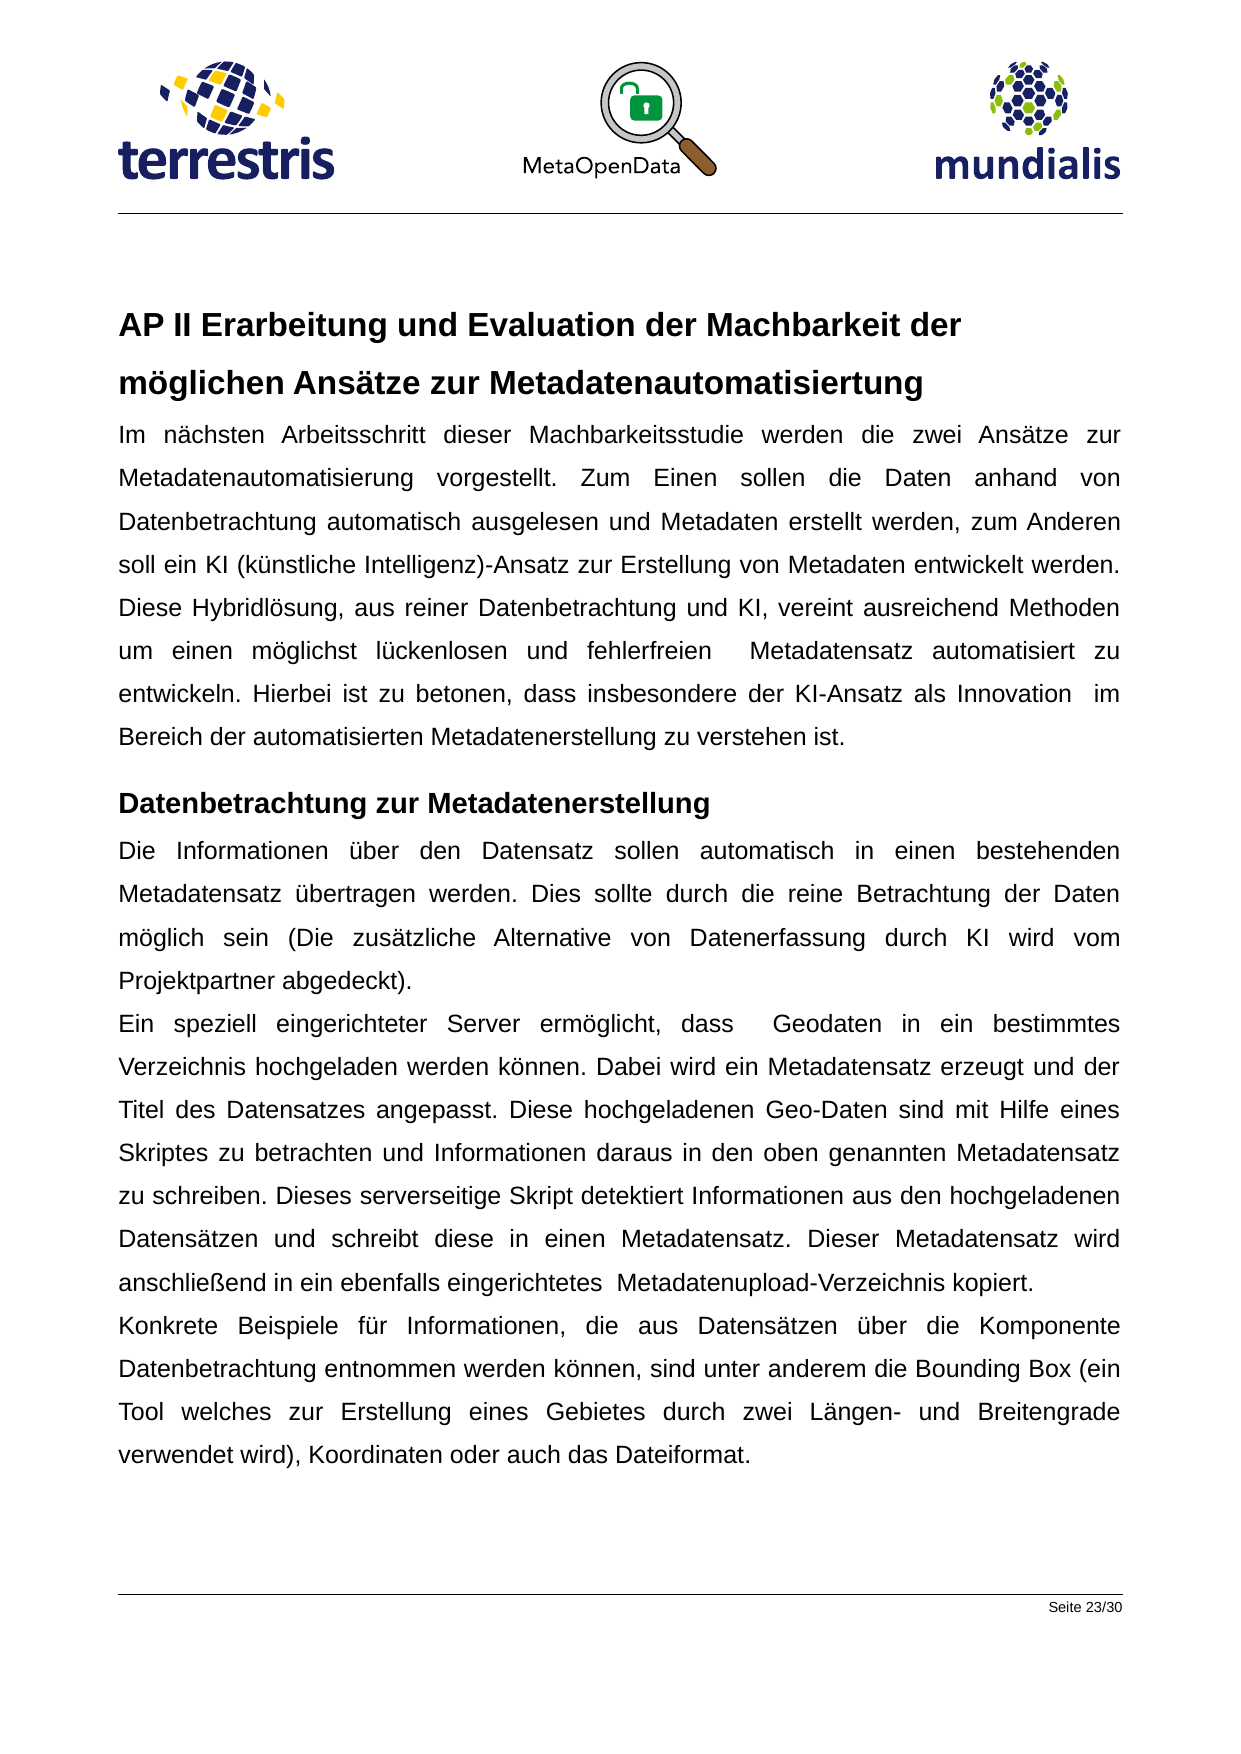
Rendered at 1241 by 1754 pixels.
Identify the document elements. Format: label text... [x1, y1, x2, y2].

text Ein speziell eingerichteter Server ermöglicht, dass Geodaten in ein bestimmtes Verzeichnis hochgeladen werden können. Dabei wird ein Metadatensatz erzeugt und der Titel des Datensatzes angepasst. Diese hochgeladenen Geo-Daten sind mit Hilfe eines Skriptes zu betrachten und Informationen daraus in den oben genannten Metadatensatz zu schreiben. Dieses serverseitige Skript detektiert Informationen aus den hochgeladenen Datensätzen und schreibt diese in einen Metadatensatz. Dieser Metadatensatz wird anschließend in ein ebenfalls eingerichtetes Metadatenupload-Verzeichnis kopiert. [118, 1009, 1122, 1296]
subtitle AP II Erarbeitung und Evaluation der Machbarkeit der möglichen Ansätze zur Metadatenautomatisiertung [118, 305, 1122, 401]
text Die Informationen über den Datensatz sollen automatisch in einen bestehenden Metadatensatz übertragen werden. Dies sollte durch die reine Betrachtung der Daten möglich sein (Die zusätzliche Alternative von Datenerfassung durch KI wird vom Projektpartner abgedeckt). [118, 836, 1122, 994]
text Im nächsten Arbeitsschritt dieser Machbarkeitsstudie werden die zwei Ansätze zur Metadatenautomatisierung vorgestellt. Zum Einen sollen die Daten anhand von Datenbetrachtung automatisch ausgelesen und Metadaten erstellt werden, zum Anderen soll ein KI (künstliche Intelligenz)-Ansatz zur Erstellung von Metadaten entwickelt werden. Diese Hybridlösung, aus reiner Datenbetrachtung und KI, vereint ausreichend Methoden um einen möglichst lückenlosen und fehlerfreien Metadatensatz automatisiert zu entwickeln. Hierbei ist zu betonen, dass insbesondere der KI-Ansatz als Innovation im Bereich der automatisierten Metadatenerstellung zu verstehen ist. [118, 420, 1122, 751]
subtitle Datenbetrachtung zur Metadatenerstellung [118, 786, 1122, 819]
text Konkrete Beispiele für Informationen, die aus Datensätzen über die Komponente Datenbetrachtung entnommen werden können, sind unter anderem die Bounding Box (ein Tool welches zur Erstellung eines Gebietes durch zwei Längen- und Breitengrade verwendet wird), Koordinaten oder auch das Dateiformat. [118, 1311, 1122, 1469]
